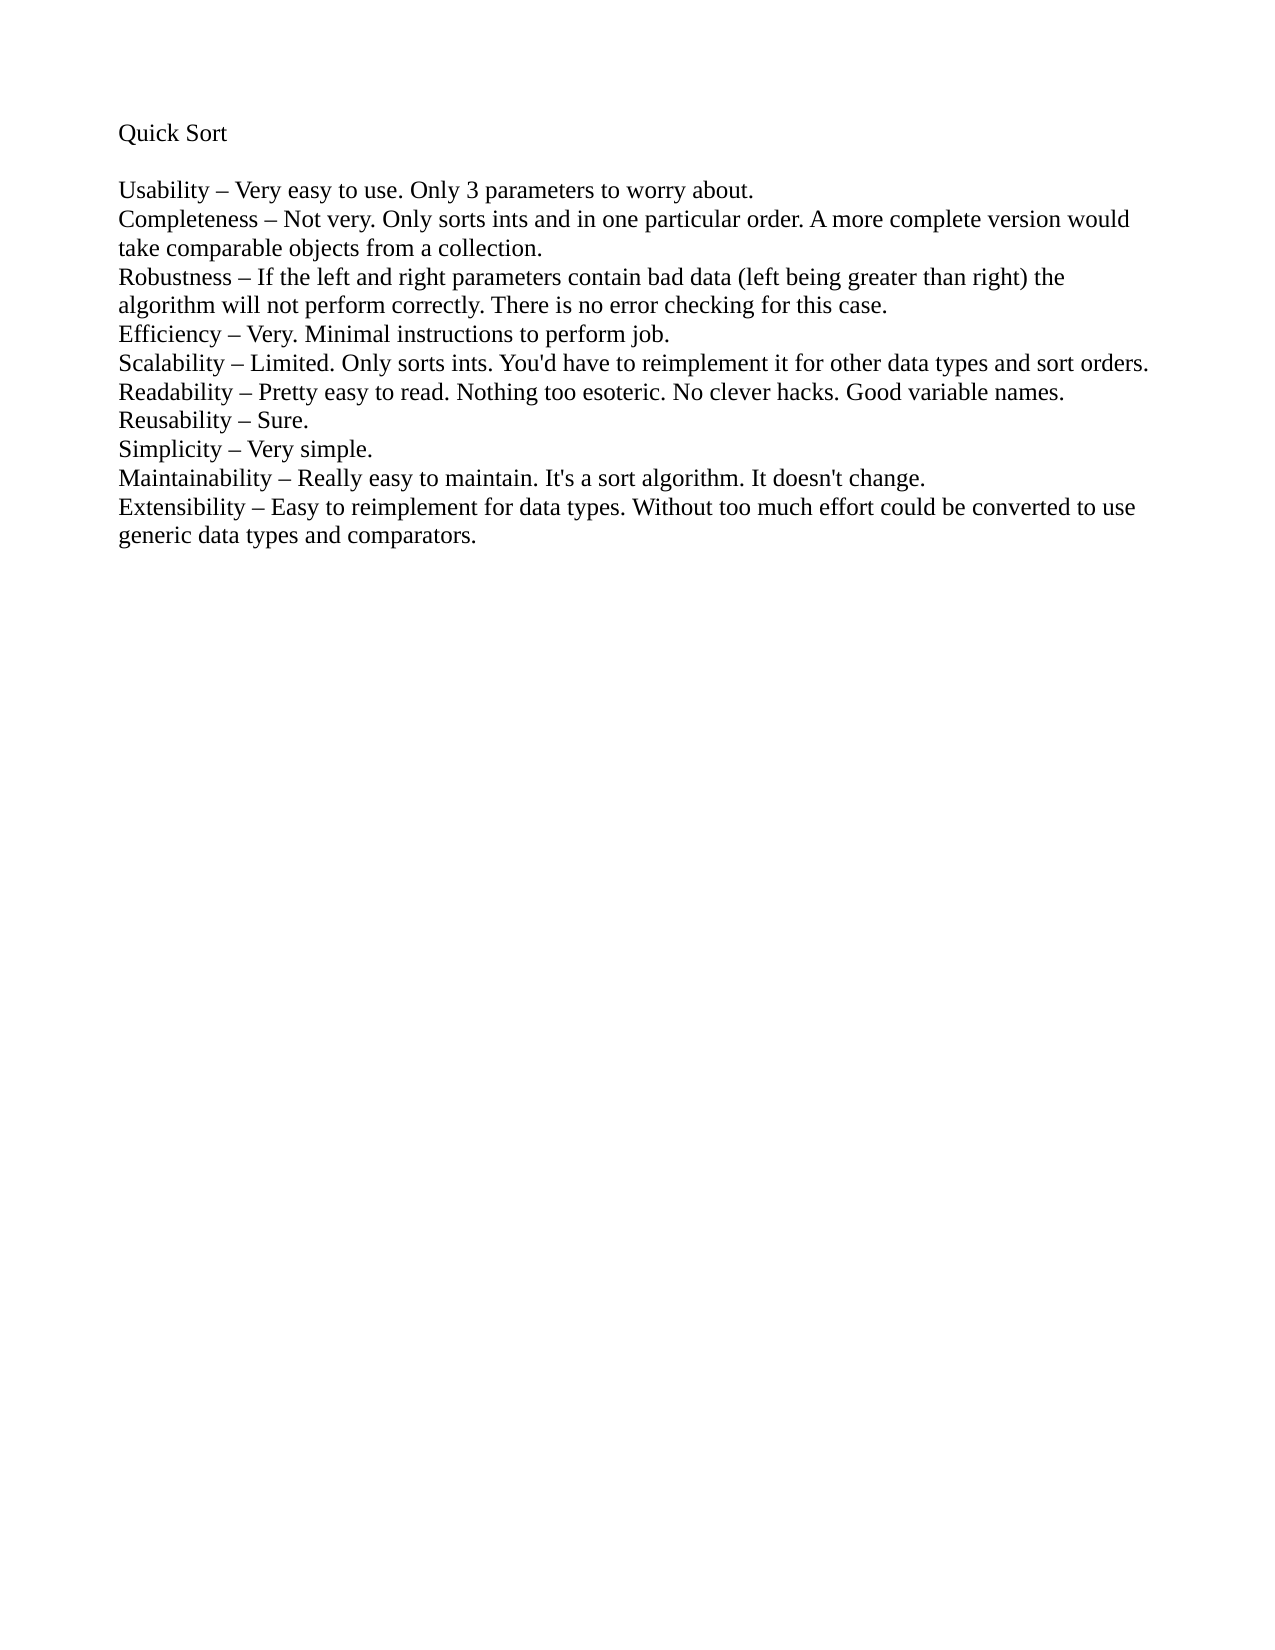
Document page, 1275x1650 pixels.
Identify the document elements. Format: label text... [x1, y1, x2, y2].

text Scalability – Limited. Only sorts ints. You'd have to reimplement it for other data types and sort orders. [118, 348, 1157, 377]
text Completeness – Not very. Only sorts ints and in one particular order. A more complete version would take comparable objects from a collection. [118, 204, 1157, 262]
text Reusability – Sure. [118, 406, 1157, 434]
text Efficiency – Very. Minimal instructions to perform job. [118, 319, 1157, 348]
text Usability – Very easy to use. Only 3 parameters to worry about. [118, 176, 1157, 204]
text Simplicity – Very simple. [118, 434, 1157, 463]
text Robustness – If the left and right parameters contain bad data (left being greater than right) the algorithm will not perform correctly. There is no error checking for this case. [118, 262, 1157, 319]
text Quick Sort [118, 118, 1157, 147]
text Extensibility – Easy to reimplement for data types. Without too much effort could be converted to use generic data types and comparators. [118, 492, 1157, 549]
text Readability – Pretty easy to read. Nothing too esoteric. No clever hacks. Good variable names. [118, 377, 1157, 406]
text Maintainability – Really easy to maintain. It's a sort algorithm. It doesn't change. [118, 463, 1157, 492]
